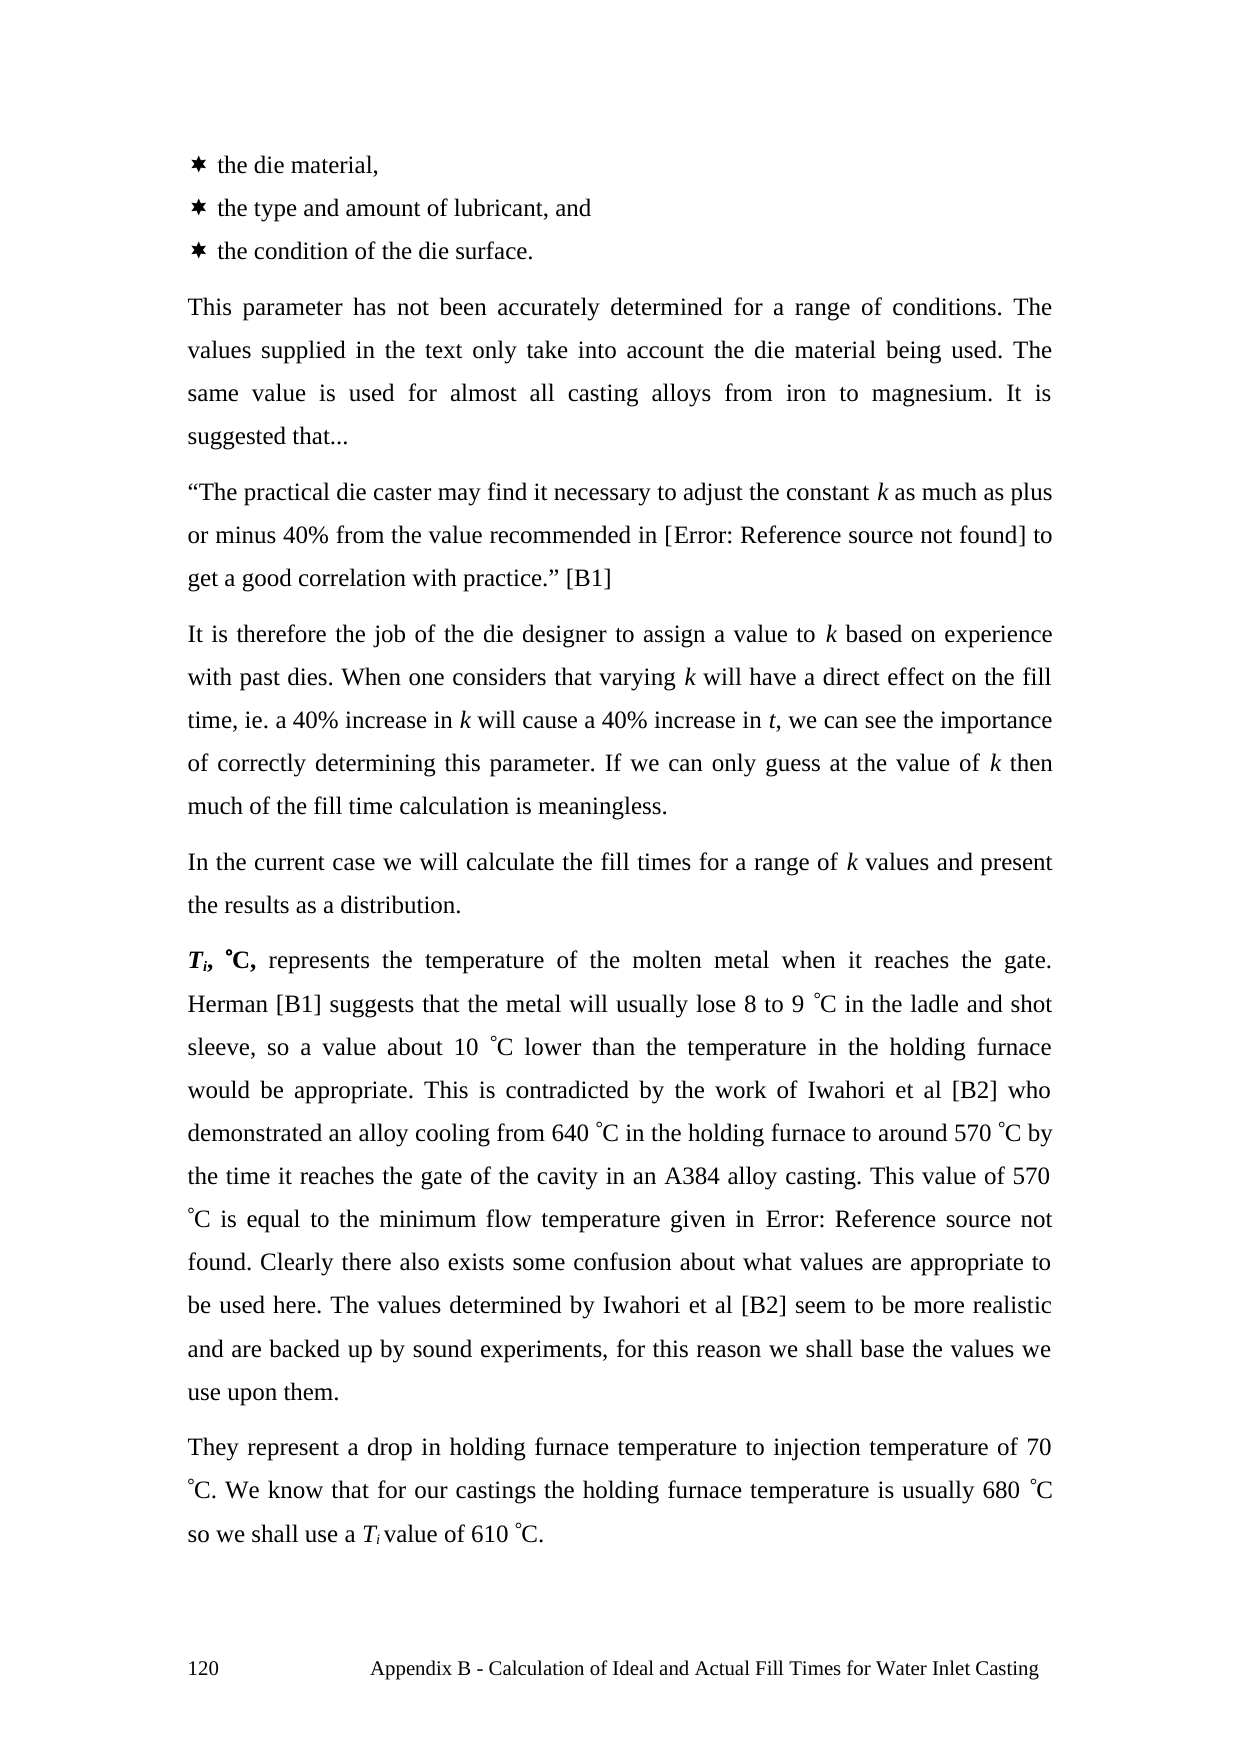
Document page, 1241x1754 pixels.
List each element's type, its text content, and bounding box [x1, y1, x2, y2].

text This parameter has not been accurately determined for a range of conditions. The values supplied in the text only take into account the die material being used. The same value is used for almost all casting alloys from iron to magnesium. It is suggested that... [187, 292, 1053, 450]
list the condition of the die surface. [187, 236, 1053, 265]
text They represent a drop in holding furnace temperature to injection temperature of 70 °C. We know that for our castings the holding furnace temperature is usually 680 °C so we shall use a Ti value of 610 °C. [187, 1432, 1053, 1547]
list the die material, [187, 150, 1053, 179]
text “The practical die caster may find it necessary to adjust the constant k as much as plus or minus 40% from the value recommended in [Error: Reference source not found] to get a good correlation with practice.” [B1] [187, 477, 1053, 592]
list the type and amount of lubricant, and [187, 193, 1053, 222]
text In the current case we will calculate the fill times for a range of k values and present the results as a distribution. [187, 847, 1053, 919]
text Ti, °C, represents the temperature of the molten metal when it reaches the gate. Herman [B1] suggests that the metal will usually lose 8 to 9 °C in the ladle and shot sleeve, so a value about 10 °C lower than the temperature in the holding furnace would be appropriate. This is contradicted by the work of Iwahori et al [B2] who demonstrated an alloy cooling from 640 °C in the holding furnace to around 570 °C by the time it reaches the gate of the cavity in an A384 alloy casting. This value of 570 °C is equal to the minimum flow temperature given in Error: Reference source not found. Clearly there also exists some confusion about what values are appropriate to be used here. The values determined by Iwahori et al [B2] seem to be more realistic and are backed up by sound experiments, for this reason we shall base the values we use upon them. [187, 946, 1053, 1406]
text It is therefore the job of the die designer to assign a value to k based on experience with past dies. When one considers that varying k will have a direct effect on the fill time, ie. a 40% increase in k will cause a 40% increase in t, we can see the importance of correctly determining this parameter. If we can only guess at the value of k then much of the fill time calculation is meaningless. [187, 619, 1053, 820]
